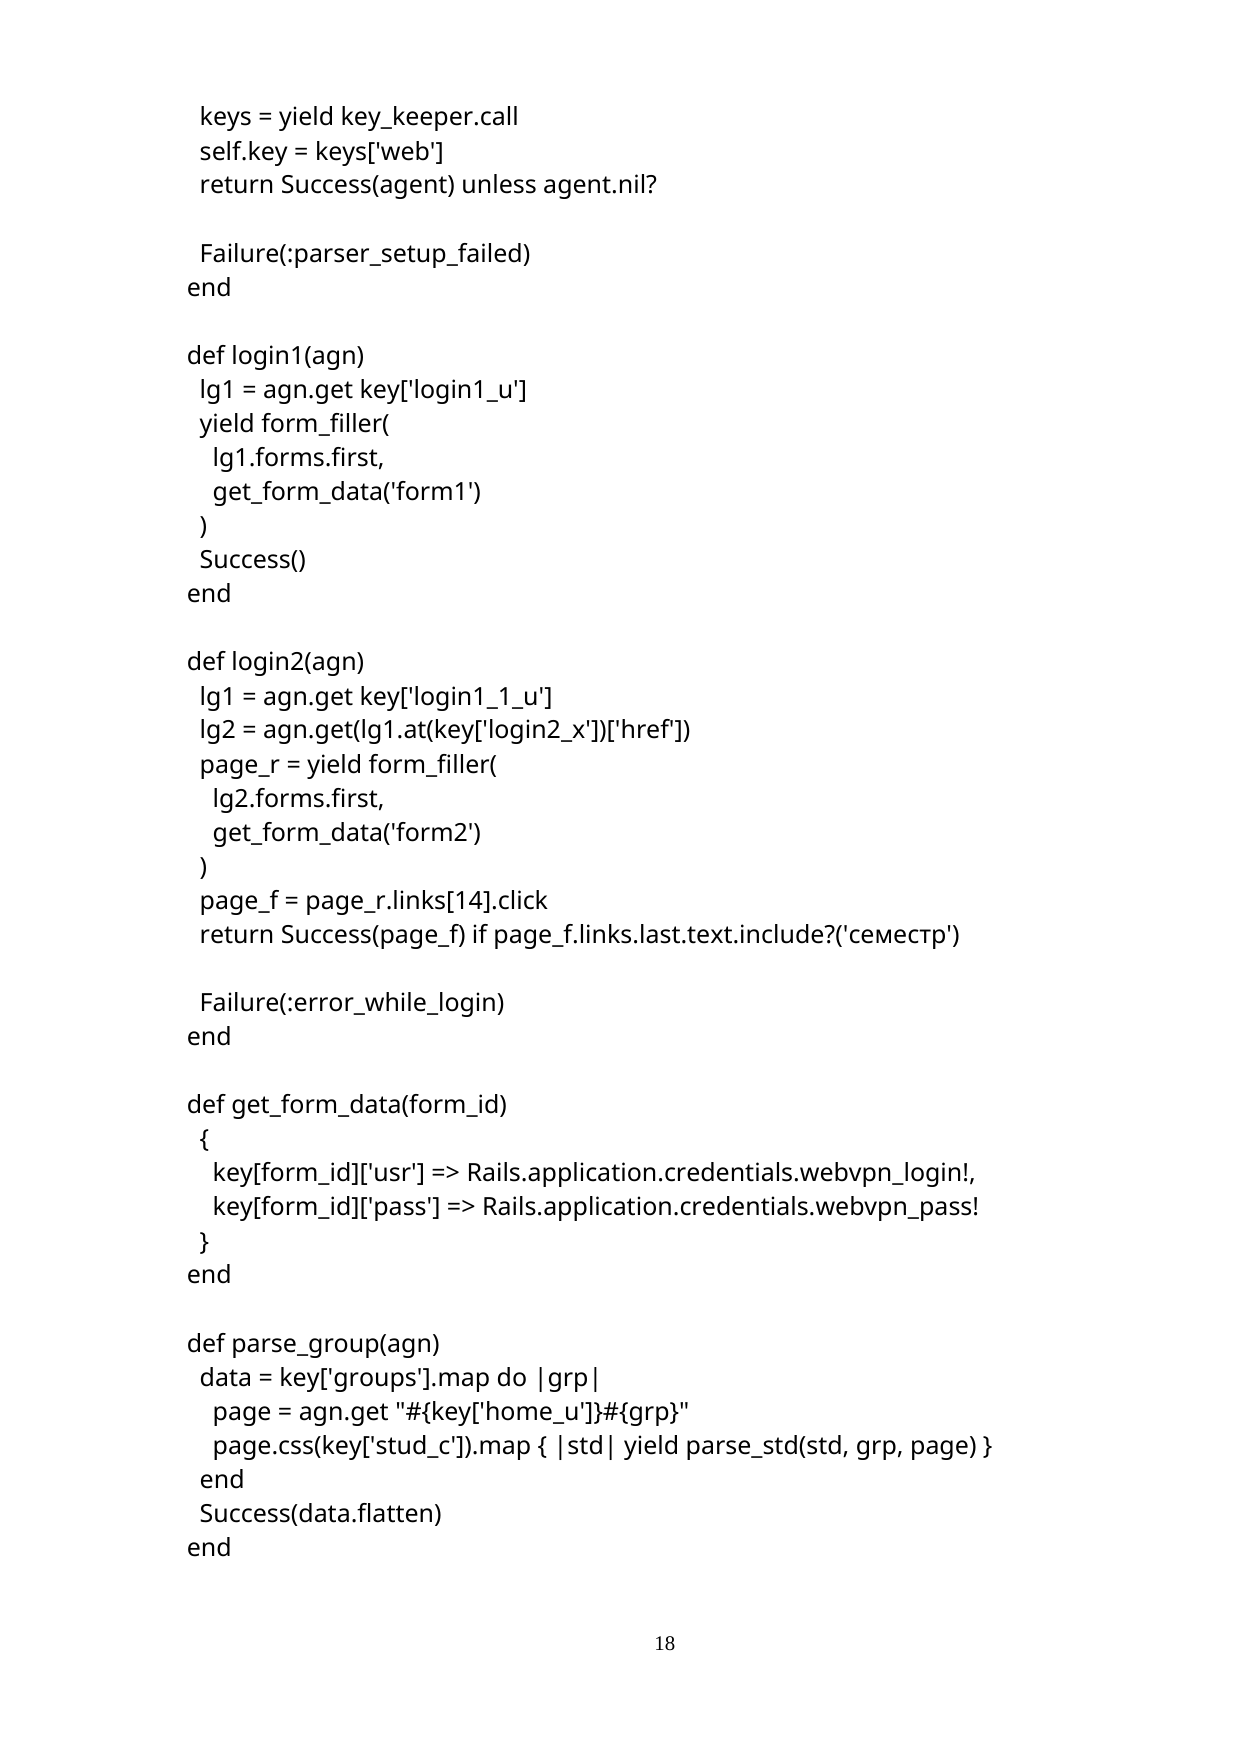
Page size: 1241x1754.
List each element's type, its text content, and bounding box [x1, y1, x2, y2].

text lg1 = agn.get key['login1_u'] [148, 372, 1181, 406]
text def parse_group(agn) [148, 1325, 1181, 1359]
text lg2.forms.first, [148, 780, 1181, 814]
text lg1 = agn.get key['login1_1_u'] [148, 678, 1181, 712]
text end [148, 1530, 1181, 1564]
text def get_form_data(form_id) [148, 1087, 1181, 1121]
text end [148, 576, 1181, 610]
text Success(data.flatten) [148, 1496, 1181, 1530]
text page.css(key['stud_c']).map { |std| yield parse_std(std, grp, page) } [148, 1427, 1181, 1462]
text get_form_data('form1') [148, 474, 1181, 508]
text Failure(:parser_setup_failed) [148, 235, 1181, 269]
text Failure(:error_while_login) [148, 985, 1181, 1019]
text page = agn.get "#{key['home_u']}#{grp}" [148, 1393, 1181, 1427]
text keys = yield key_keeper.call [148, 99, 1181, 133]
text page_f = page_r.links[14].click [148, 882, 1181, 917]
text { [148, 1121, 1181, 1155]
text def login1(agn) [148, 337, 1181, 372]
text key[form_id]['usr'] => Rails.application.credentials.webvpn_login!, [148, 1155, 1181, 1189]
text Success() [148, 542, 1181, 576]
text ) [148, 848, 1181, 882]
text page_r = yield form_filler( [148, 746, 1181, 780]
text } [148, 1223, 1181, 1257]
text end [148, 269, 1181, 303]
text return Success(agent) unless agent.nil? [148, 167, 1181, 201]
text key[form_id]['pass'] => Rails.application.credentials.webvpn_pass! [148, 1189, 1181, 1223]
text return Success(page_f) if page_f.links.last.text.include?('семестр') [148, 917, 1181, 951]
text data = key['groups'].map do |grp| [148, 1359, 1181, 1393]
text ) [148, 508, 1181, 542]
text lg2 = agn.get(lg1.at(key['login2_x'])['href']) [148, 712, 1181, 746]
text end [148, 1462, 1181, 1496]
text def login2(agn) [148, 644, 1181, 678]
text end [148, 1257, 1181, 1291]
text self.key = keys['web'] [148, 133, 1181, 167]
text end [148, 1019, 1181, 1053]
text get_form_data('form2') [148, 814, 1181, 848]
text lg1.forms.first, [148, 440, 1181, 474]
text yield form_filler( [148, 406, 1181, 440]
